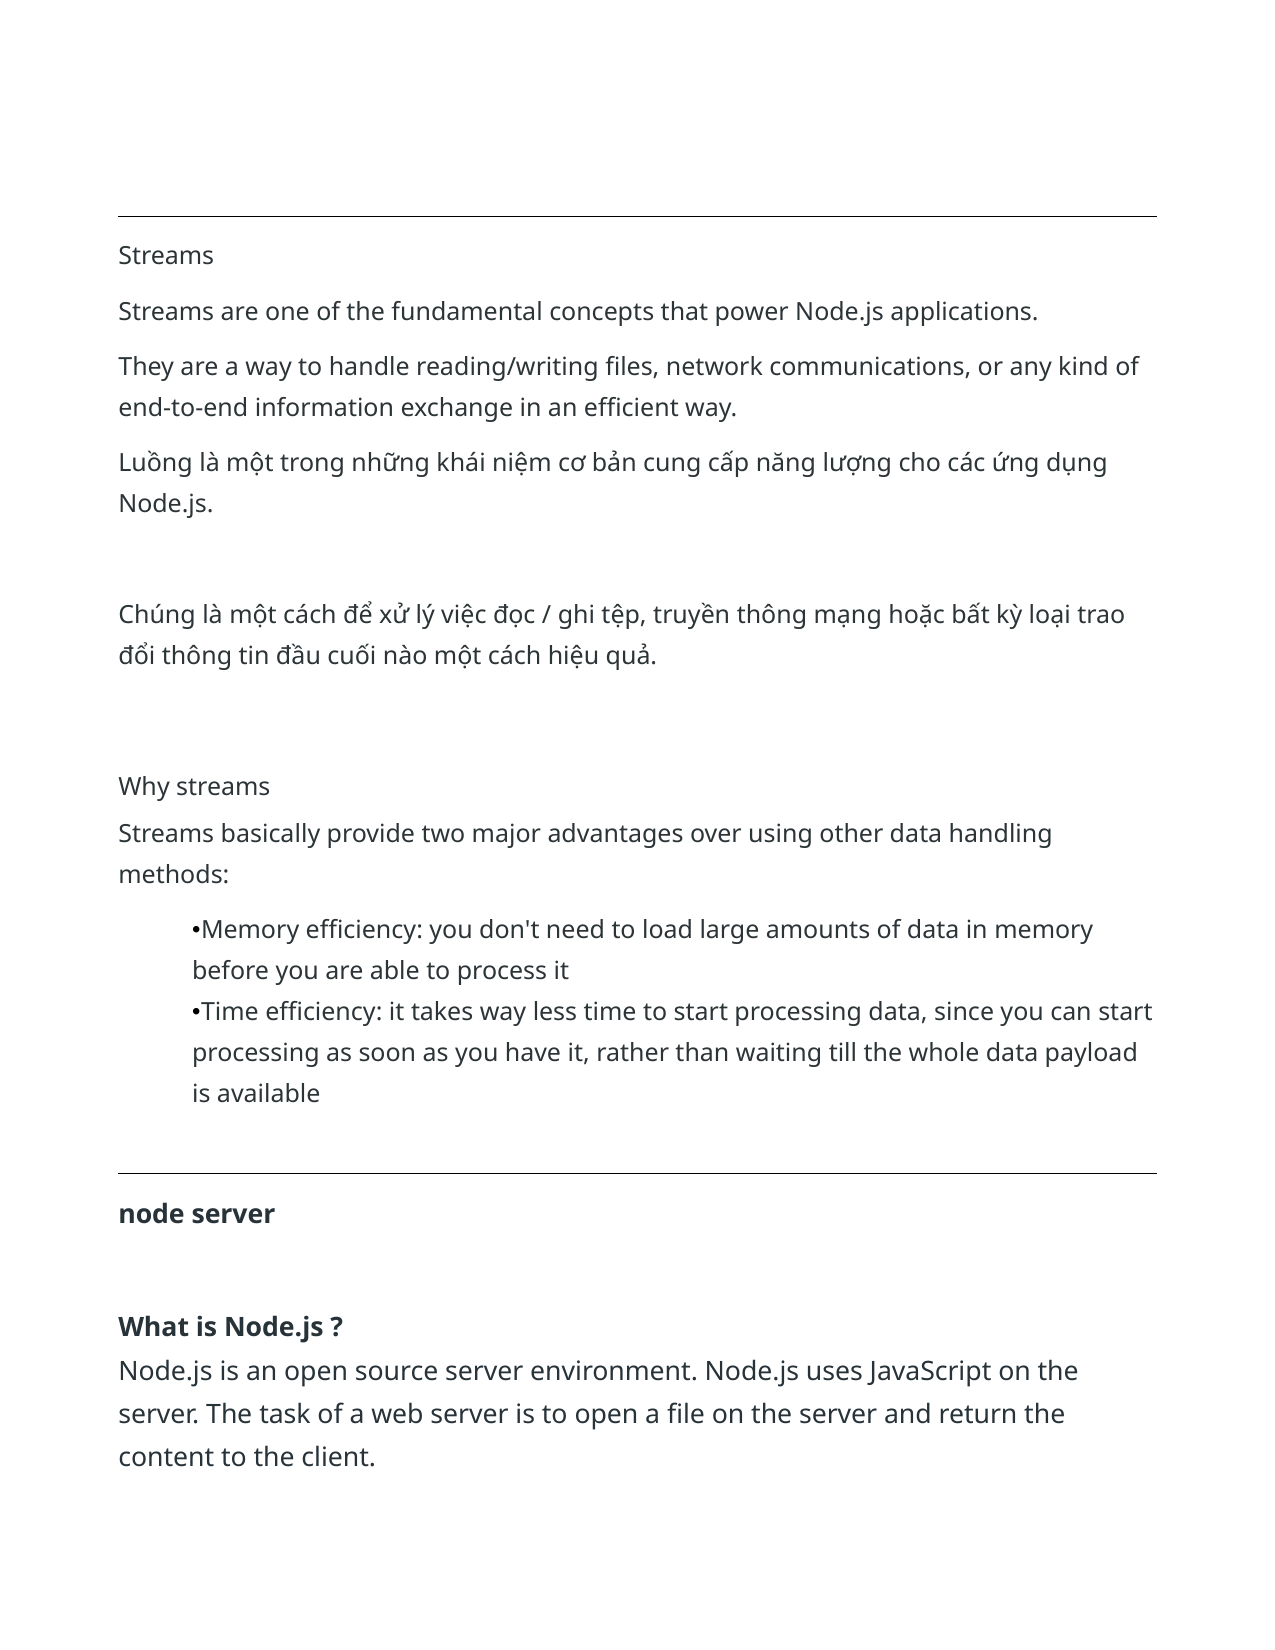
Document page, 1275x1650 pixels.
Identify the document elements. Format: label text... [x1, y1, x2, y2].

text Streams [118, 238, 1157, 272]
text They are a way to handle reading/writing files, network communications, or any kind of end-to-end information exchange in an efficient way. [118, 349, 1157, 423]
text What is Node.js ? Node.js is an open source server environment. Node.js uses JavaScript on the server. The task of a web server is to open a file on the server and return the content to the client. [118, 1308, 1157, 1474]
text Streams basically provide two major advantages over using other data handling methods: [118, 816, 1157, 891]
list Time efficiency: it takes way less time to start processing data, since you can start processing as soon as you have it, rather than waiting till the whole data payload is available [118, 993, 1157, 1109]
text node server [118, 1195, 1157, 1231]
subtitle Why streams [118, 769, 1157, 803]
text Streams are one of the fundamental concepts that power Node.js applications. [118, 293, 1157, 327]
list Memory efficiency: you don't need to load large amounts of data in memory before you are able to process it [118, 912, 1157, 987]
text Luồng là một trong những khái niệm cơ bản cung cấp năng lượng cho các ứng dụng Node.js. [118, 445, 1157, 520]
text Chúng là một cách để xử lý việc đọc / ghi tệp, truyền thông mạng hoặc bất kỳ loại trao đổi thông tin đầu cuối nào một cách hiệu quả. [118, 597, 1157, 671]
